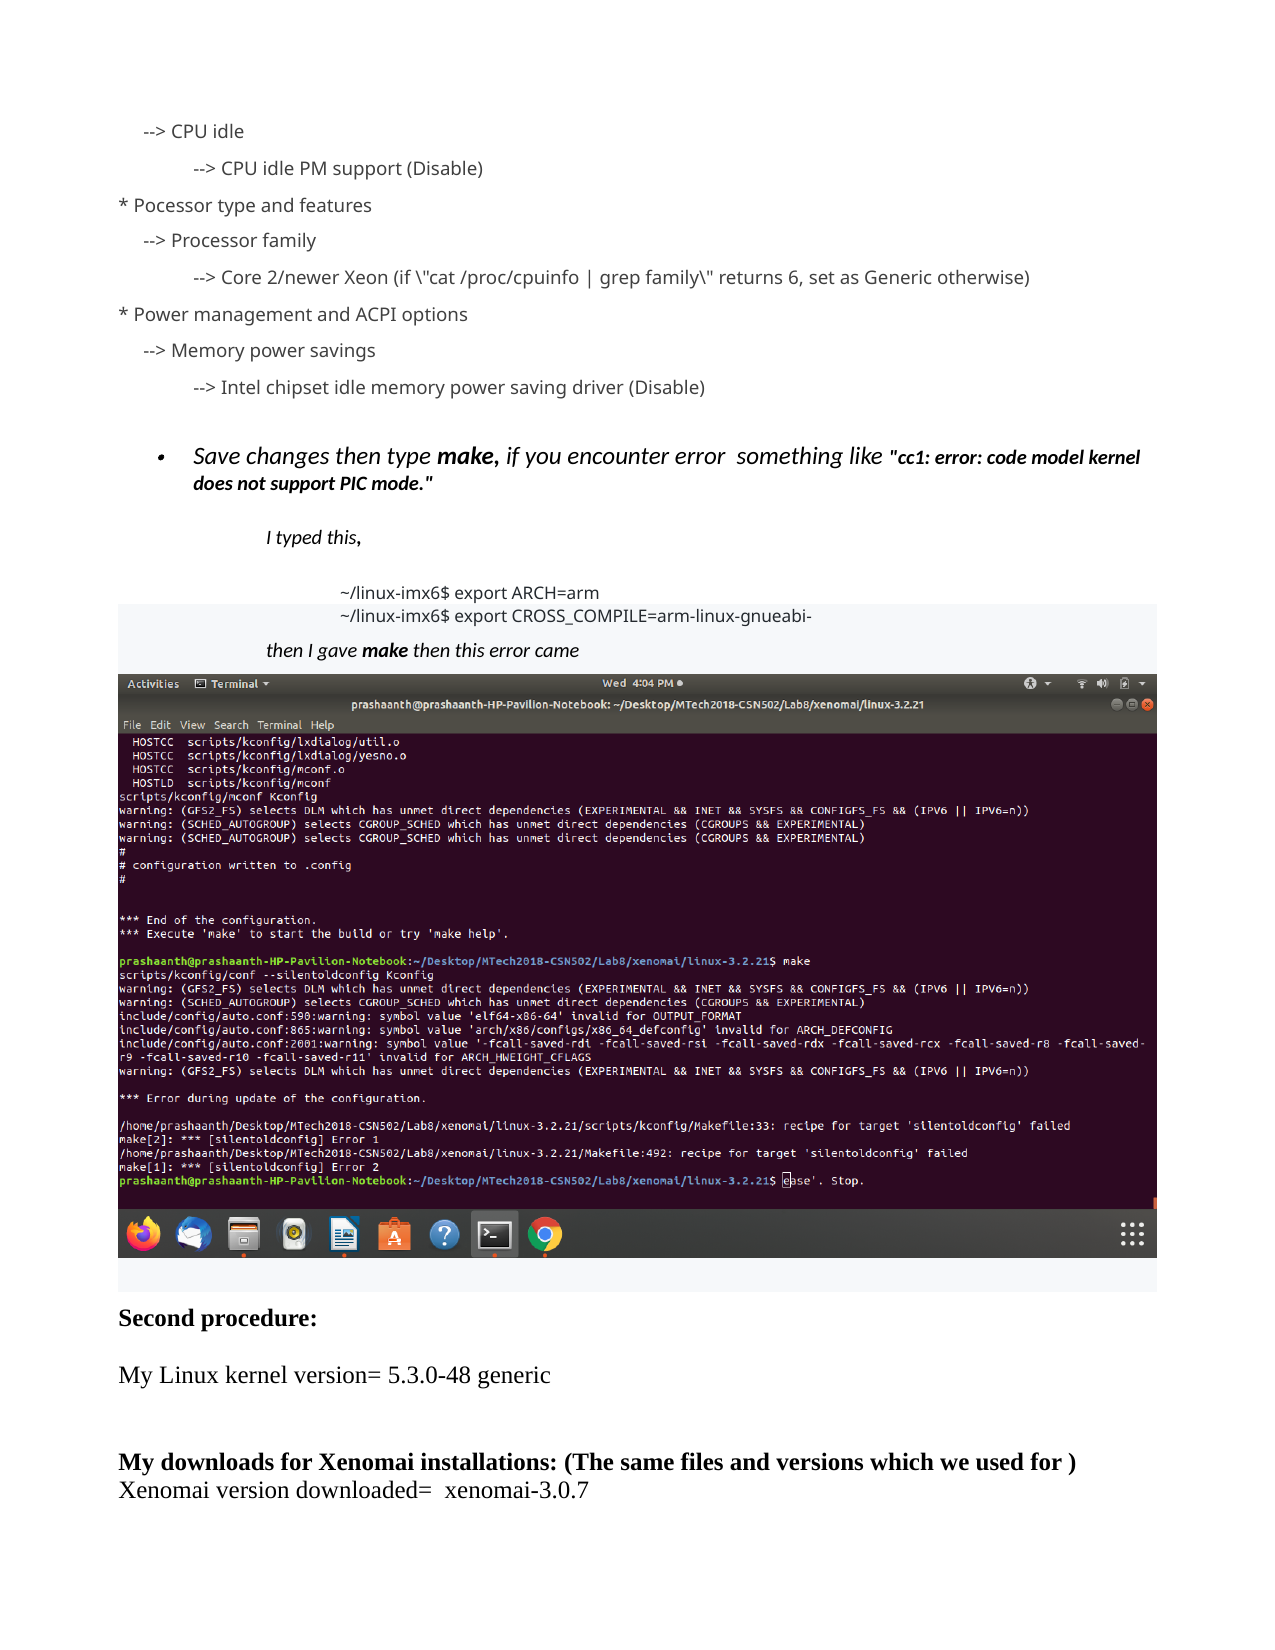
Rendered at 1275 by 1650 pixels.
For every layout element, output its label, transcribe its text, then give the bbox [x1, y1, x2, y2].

text --> Processor family [118, 228, 1157, 254]
text * Power management and ACPI options [118, 301, 1157, 327]
picture [118, 674, 1157, 1258]
text --> Core 2/newer Xeon (if \"cat /proc/cpuinfo | grep family\" returns 6, set as Generic otherwise) [118, 264, 1157, 291]
title ~/linux-imx6$ export ARCH=arm [118, 579, 1157, 604]
text My Linux kernel version= 5.3.0-48 generic [118, 1360, 1157, 1389]
text ~/linux-imx6$ export CROSS_COMPILE=arm-linux-gnueabi- [118, 604, 1157, 628]
text then I gave make then this error came [118, 638, 1157, 663]
text --> Intel chipset idle memory power saving driver (Disable) [118, 374, 1157, 400]
title I typed this, [118, 525, 1157, 550]
text My downloads for Xenomai installations: (The same files and versions which we used for ) [118, 1447, 1157, 1475]
text Xenomai version downloaded= xenomai-3.0.7 [118, 1475, 1157, 1504]
text --> CPU idle PM support (Disable) [118, 155, 1157, 181]
text --> Memory power savings [118, 337, 1157, 363]
title Save changes then type make, if you encounter error something like "cc1: error: code model kernel does not support PIC mode." [156, 440, 1157, 496]
text --> CPU idle [118, 118, 1157, 144]
text Second procedure: [118, 1303, 1157, 1332]
text * Pocessor type and features [118, 192, 1157, 217]
